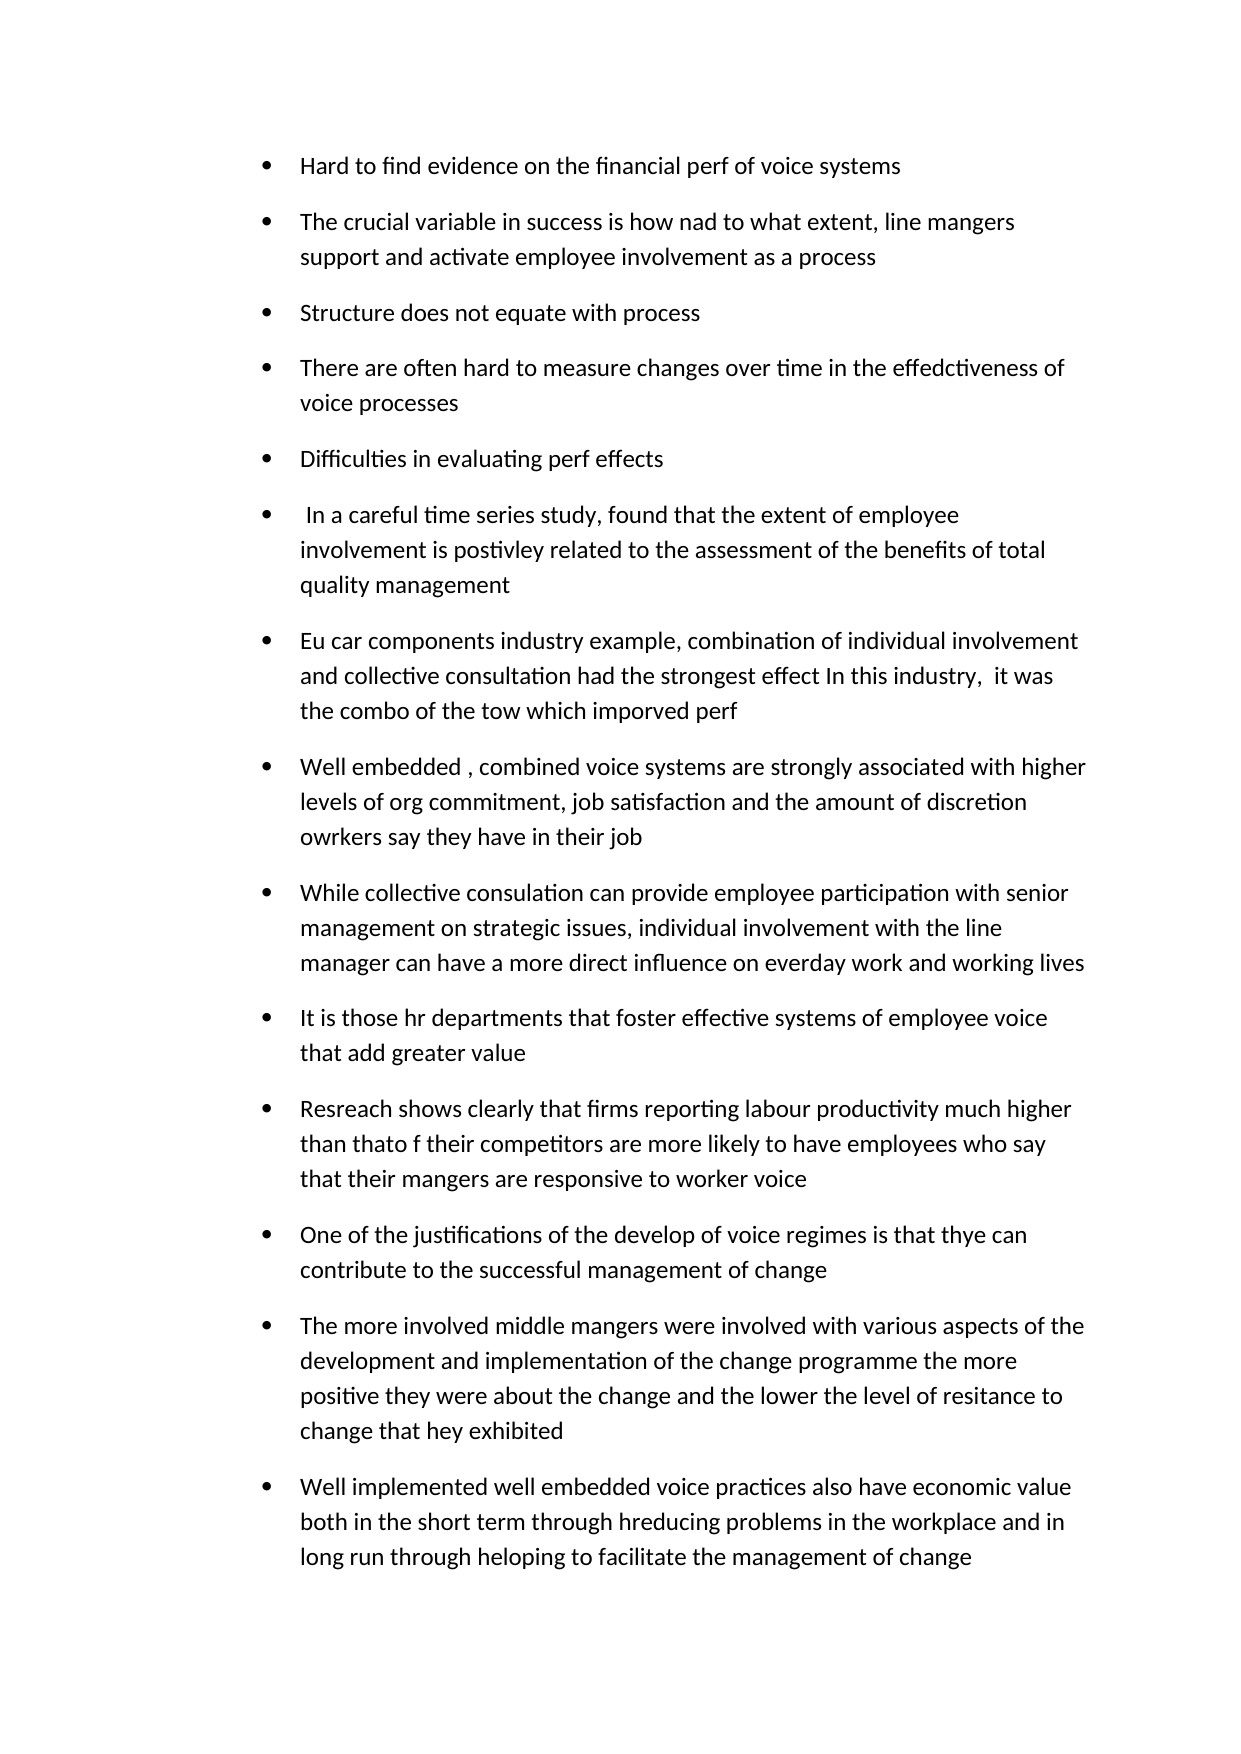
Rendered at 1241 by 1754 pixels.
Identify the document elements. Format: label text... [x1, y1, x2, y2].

list The crucial variable in success is how nad to what extent, line mangers support and activate employee involvement as a process [262, 206, 1090, 271]
list Structure does not equate with process [262, 297, 1090, 327]
list In a careful time series study, found that the extent of employee involvement is postivley related to the assessment of the benefits of total quality management [262, 499, 1090, 600]
list Difficulties in evaluating perf effects [262, 443, 1090, 474]
list Well embedded , combined voice systems are strongly associated with higher levels of org commitment, job satisfaction and the amount of discretion owrkers say they have in their job [262, 751, 1090, 851]
list One of the justifications of the develop of voice regimes is that thye can contribute to the successful management of change [262, 1219, 1090, 1285]
list While collective consulation can provide employee participation with senior management on strategic issues, individual involvement with the line manager can have a more direct influence on everday work and working lives [262, 877, 1090, 977]
list Well implemented well embedded voice practices also have economic value both in the short term through hreducing problems in the workplace and in long run through heloping to facilitate the management of change [262, 1471, 1090, 1571]
list Hard to find evidence on the financial perf of voice systems [262, 150, 1090, 181]
list The more involved middle mangers were involved with various aspects of the development and implementation of the change programme the more positive they were about the change and the lower the level of resitance to change that hey exhibited [262, 1310, 1090, 1446]
list It is those hr departments that foster effective systems of employee voice that add greater value [262, 1002, 1090, 1068]
list There are often hard to measure changes over time in the effedctiveness of voice processes [262, 352, 1090, 418]
list Eu car components industry example, combination of individual involvement and collective consultation had the strongest effect In this industry, it was the combo of the tow which imporved perf [262, 625, 1090, 726]
list Resreach shows clearly that firms reporting labour productivity much higher than thato f their competitors are more likely to have employees who say that their mangers are responsive to worker voice [262, 1093, 1090, 1194]
